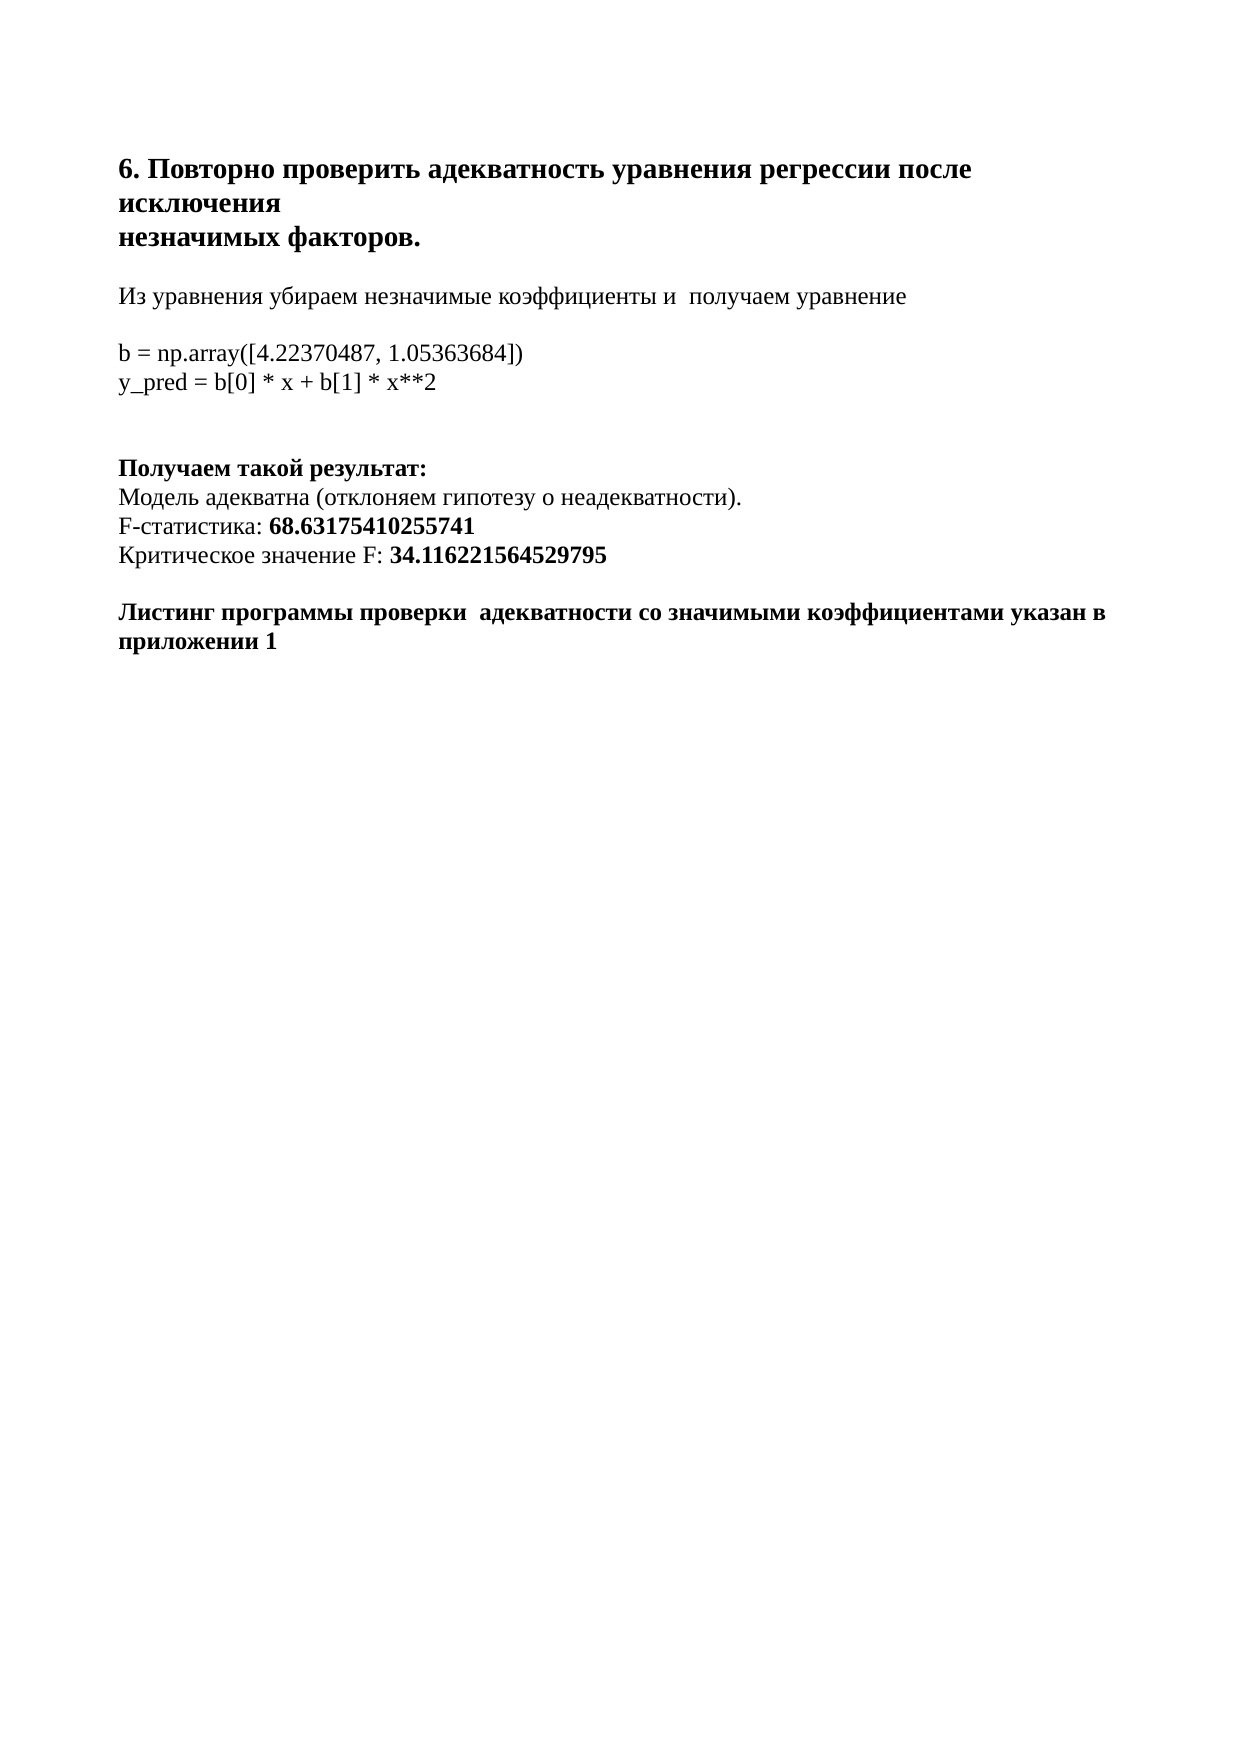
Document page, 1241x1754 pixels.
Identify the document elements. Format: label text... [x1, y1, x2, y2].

text Получаем такой результат: [118, 453, 1122, 482]
text y_pred = b[0] * x + b[1] * x**2 [118, 367, 1122, 396]
text F-статистика: 68.63175410255741 [118, 511, 1122, 540]
text Листинг программы проверки адекватности со значимыми коэффициентами указан в приложении 1 [118, 597, 1122, 655]
text b = np.array([4.22370487, 1.05363684]) [118, 338, 1122, 367]
text Модель адекватна (отклоняем гипотезу о неадекватности). [118, 482, 1122, 511]
text Из уравнения убираем незначимые коэффициенты и получаем уравнение [118, 281, 1122, 310]
text 6. Повторно проверить адекватность уравнения регрессии после исключения [118, 152, 1122, 219]
text Критическое значение F: 34.116221564529795 [118, 540, 1122, 568]
text незначимых факторов. [118, 219, 1122, 252]
